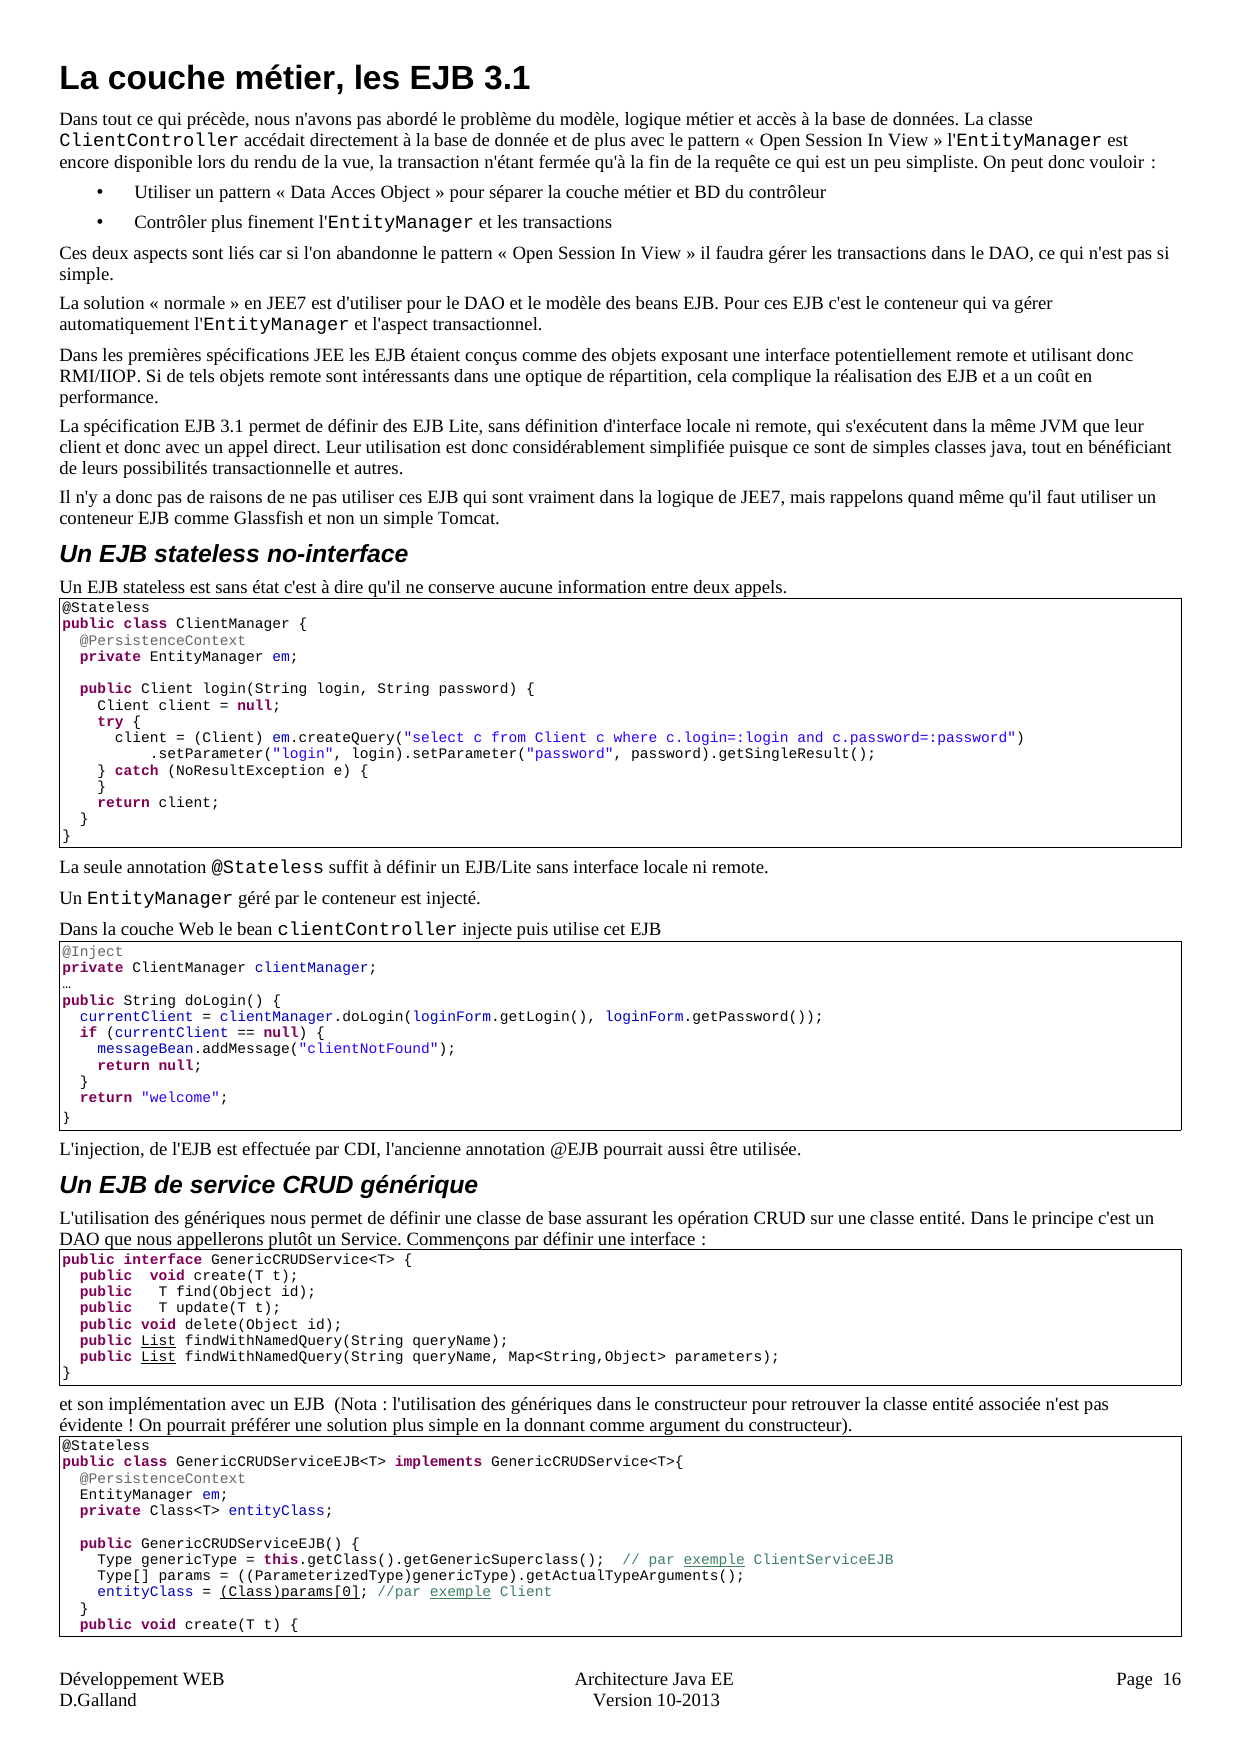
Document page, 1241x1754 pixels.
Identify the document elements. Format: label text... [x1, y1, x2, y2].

text Type[] params = ((ParameterizedType)genericType).getActualTypeArguments(); [60, 1566, 1181, 1582]
text return client; [60, 793, 1181, 809]
text return null; [60, 1055, 1181, 1071]
text public interface GenericCRUDService<T> { [60, 1250, 1181, 1265]
text Dans tout ce qui précède, nous n'avons pas abordé le problème du modèle, logique métier et accès à la base de données. La classe ClientController accédait directement à la base de donnée et de plus avec le pattern « Open Session In View » l'EntityManager est encore disponible lors du rendu de la vue, la transaction n'étant fermée qu'à la fin de la requête ce qui est un peu simpliste. On peut donc vouloir : [59, 109, 1181, 173]
text } [60, 1071, 1181, 1088]
list Utiliser un pattern « Data Acces Object » pour séparer la couche métier et BD du contrôleur [97, 182, 1181, 202]
text } [60, 825, 1181, 847]
subtitle Un EJB de service CRUD générique [59, 1171, 1181, 1199]
text entityClass = (Class)params[0]; //par exemple Client [60, 1582, 1181, 1598]
text Client client = null; [60, 695, 1181, 711]
text if (currentClient == null) { [60, 1023, 1181, 1039]
text @PersistenceContext [60, 1468, 1181, 1484]
text currentClient = clientManager.doLogin(loginForm.getLogin(), loginForm.getPassword()); [60, 1006, 1181, 1023]
text La spécification EJB 3.1 permet de définir des EJB Lite, sans définition d'interface locale ni remote, qui s'exécutent dans la même JVM que leur client et donc avec un appel direct. Leur utilisation est donc considérablement simplifiée puisque ce sont de simples classes java, tout en bénéficiant de leurs possibilités transactionnelle et autres. [59, 416, 1181, 478]
text public Client login(String login, String password) { [60, 679, 1181, 695]
text Un EJB stateless est sans état c'est à dire qu'il ne conserve aucune information entre deux appels. [59, 577, 1181, 598]
text public class ClientManager { [60, 614, 1181, 630]
text } [60, 1363, 1181, 1385]
text Type genericType = this.getClass().getGenericSuperclass(); // par exemple ClientServiceEJB [60, 1549, 1181, 1566]
text La solution « normale » en JEE7 est d'utiliser pour le DAO et le modèle des beans EJB. Pour ces EJB c'est le conteneur qui va gérer automatiquement l'EntityManager et l'aspect transactionnel. [59, 293, 1181, 336]
text } catch (NoResultException e) { [60, 760, 1181, 776]
text @Stateless [60, 1437, 1181, 1452]
text messageBean.addMessage("clientNotFound"); [60, 1039, 1181, 1055]
text public class GenericCRUDServiceEJB<T> implements GenericCRUDService<T>{ [60, 1452, 1181, 1468]
text @Stateless [60, 599, 1181, 614]
text Ces deux aspects sont liés car si l'on abandonne le pattern « Open Session In View » il faudra gérer les transactions dans le DAO, ce qui n'est pas si simple. [59, 243, 1181, 284]
text private ClientManager clientManager; [60, 958, 1181, 974]
text public void delete(Object id); [60, 1314, 1181, 1330]
text public List findWithNamedQuery(String queryName); [60, 1330, 1181, 1347]
text } [60, 776, 1181, 793]
text La seule annotation @Stateless suffit à définir un EJB/Lite sans interface locale ni remote. [59, 856, 1181, 879]
text try { [60, 711, 1181, 728]
text Dans les premières spécifications JEE les EJB étaient conçus comme des objets exposant une interface potentiellement remote et utilisant donc RMI/IIOP. Si de tels objets remote sont intéressants dans une optique de répartition, cela complique la réalisation des EJB et a un coût en performance. [59, 345, 1181, 407]
text Dans la couche Web le bean clientController injecte puis utilise cet EJB [59, 919, 1181, 941]
text Il n'y a donc pas de raisons de ne pas utiliser ces EJB qui sont vraiment dans la logique de JEE7, mais rappelons quand même qu'il faut utiliser un conteneur EJB comme Glassfish et non un simple Tomcat. [59, 487, 1181, 528]
text } [60, 809, 1181, 825]
text EntityManager em; [60, 1484, 1181, 1501]
list Contrôler plus finement l'EntityManager et les transactions [97, 211, 1181, 234]
text @PersistenceContext [60, 630, 1181, 646]
text public T update(T t); [60, 1298, 1181, 1314]
subtitle Un EJB stateless no-interface [59, 540, 1181, 568]
text L'injection, de l'EJB est effectuée par CDI, l'ancienne annotation @EJB pourrait aussi être utilisée. [59, 1139, 1181, 1159]
subtitle La couche métier, les EJB 3.1 [59, 59, 1181, 96]
text … [60, 974, 1181, 990]
text L'utilisation des génériques nous permet de définir une classe de base assurant les opération CRUD sur une classe entité. Dans le principe c'est un DAO que nous appellerons plutôt un Service. Commençons par définir une interface : [59, 1208, 1181, 1249]
text } [60, 1104, 1181, 1130]
text } [60, 1598, 1181, 1614]
text et son implémentation avec un EJB (Nota : l'utilisation des génériques dans le constructeur pour retrouver la classe entité associée n'est pas évidente ! On pourrait préférer une solution plus simple en la donnant comme argument du constructeur). [59, 1394, 1181, 1436]
text .setParameter("login", login).setParameter("password", password).getSingleResult(); [60, 744, 1181, 760]
text public String doLogin() { [60, 990, 1181, 1006]
text return "welcome"; [60, 1088, 1181, 1104]
text @Inject [60, 942, 1181, 958]
text private Class<T> entityClass; [60, 1501, 1181, 1520]
text public T find(Object id); [60, 1282, 1181, 1298]
text public GenericCRUDServiceEJB() { [60, 1533, 1181, 1549]
text Un EntityManager géré par le conteneur est injecté. [59, 888, 1181, 910]
text public void create(T t) { [60, 1614, 1181, 1636]
text private EntityManager em; [60, 646, 1181, 666]
text public void create(T t); [60, 1265, 1181, 1282]
text public List findWithNamedQuery(String queryName, Map<String,Object> parameters); [60, 1347, 1181, 1363]
text client = (Client) em.createQuery("select c from Client c where c.login=:login and c.password=:password") [60, 728, 1181, 744]
